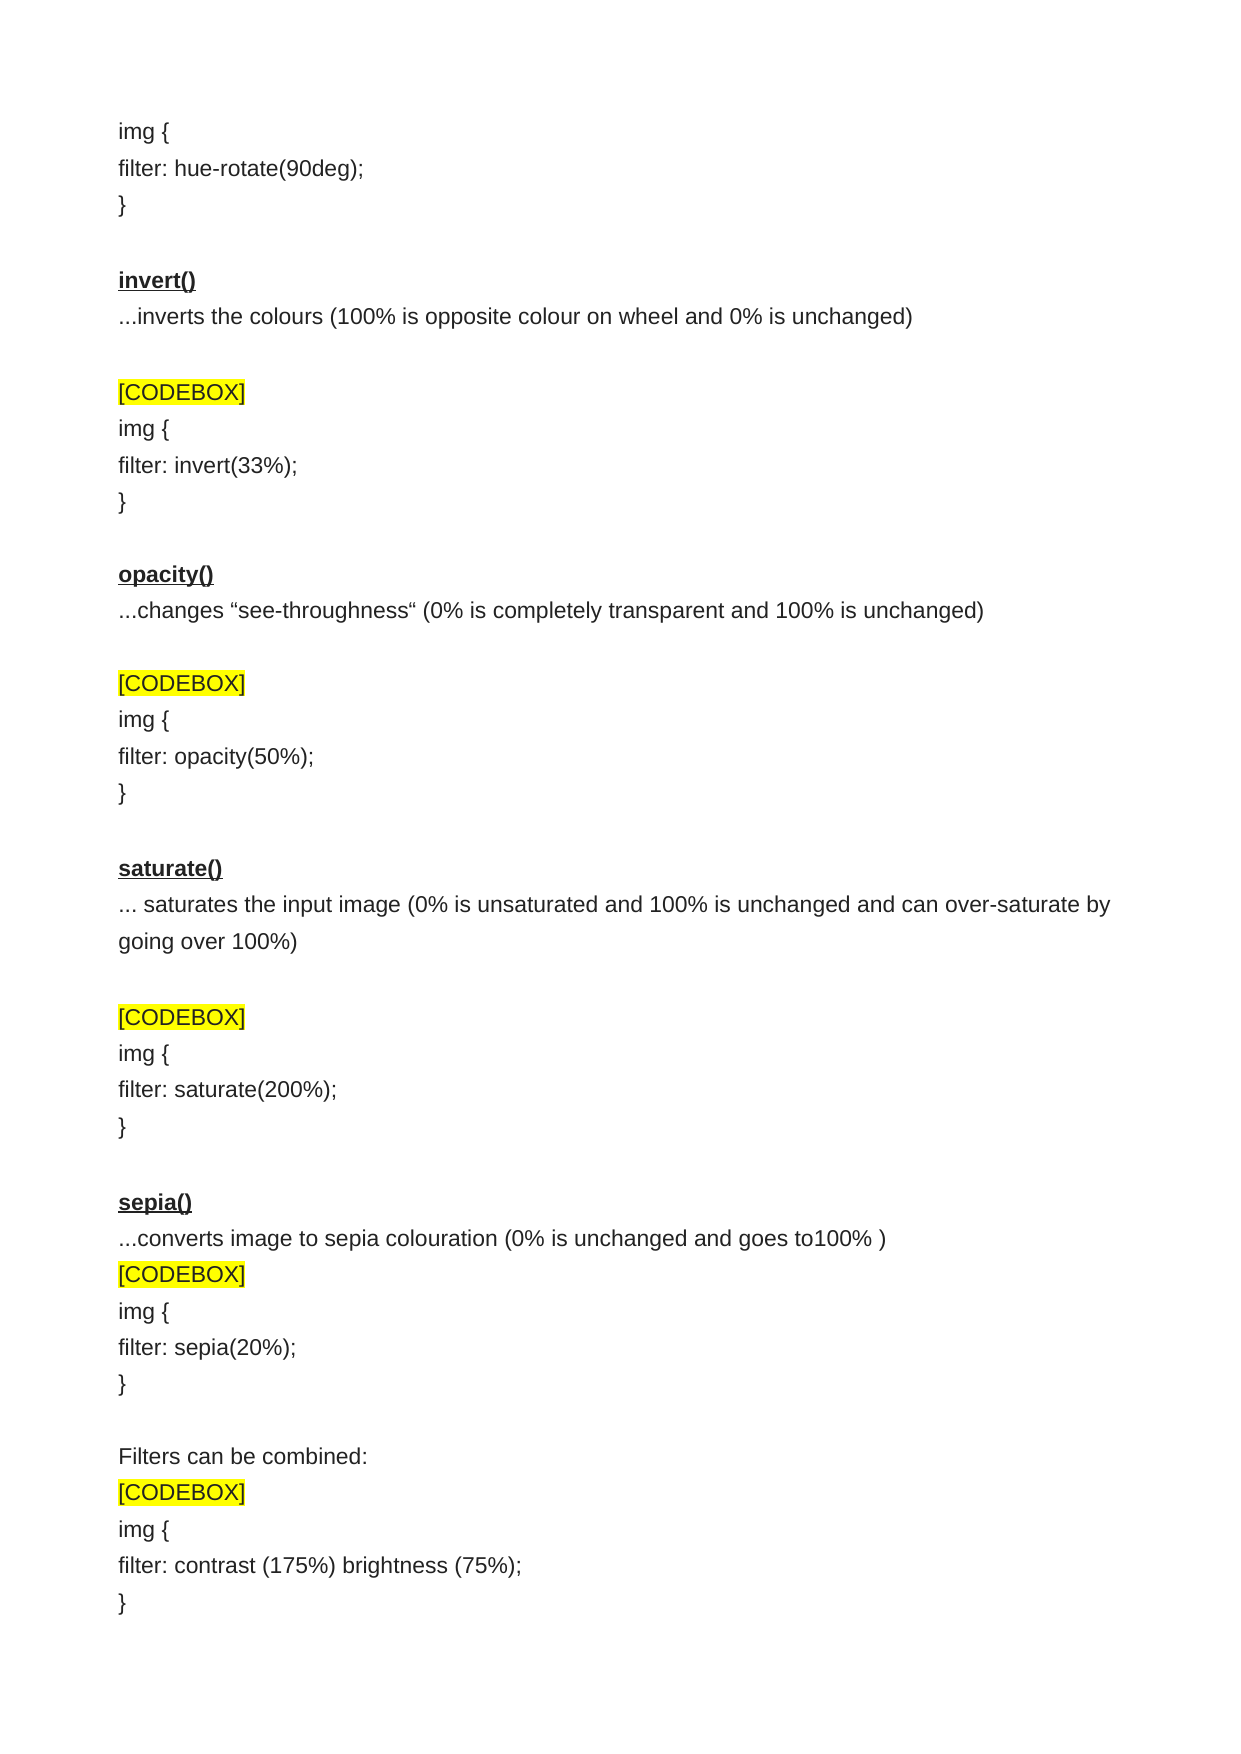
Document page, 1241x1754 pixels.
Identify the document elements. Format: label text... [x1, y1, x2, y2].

text img { [118, 415, 1122, 442]
text filter: hue-rotate(90deg); [118, 154, 1122, 181]
text } [118, 1370, 1122, 1397]
text filter: saturate(200%); [118, 1076, 1122, 1103]
text ...converts image to sepia colouration (0% is unchanged and goes to100% ) [118, 1225, 1122, 1251]
text } [118, 779, 1122, 805]
text ...inverts the colours (100% is opposite colour on wheel and 0% is unchanged) [118, 303, 1122, 329]
text } [118, 488, 1122, 514]
text [CODEBOX] [118, 1261, 1122, 1288]
text img { [118, 706, 1122, 733]
text Filters can be combined: [118, 1443, 1122, 1469]
text img { [118, 1298, 1122, 1324]
text } [118, 1588, 1122, 1615]
text ... saturates the input image (0% is unsaturated and 100% is unchanged and can over-saturate by going over 100%) [118, 891, 1122, 954]
text sepia() [118, 1188, 1122, 1215]
text } [118, 1113, 1122, 1139]
text [CODEBOX] [118, 670, 1122, 696]
text [CODEBOX] [118, 1003, 1122, 1030]
text opacity() [118, 561, 1122, 587]
text filter: sepia(20%); [118, 1334, 1122, 1360]
text filter: contrast (175%) brightness (75%); [118, 1552, 1122, 1578]
text filter: opacity(50%); [118, 743, 1122, 769]
text saturate() [118, 855, 1122, 881]
text } [118, 191, 1122, 217]
text img { [118, 1516, 1122, 1542]
text ...changes “see-throughness“ (0% is completely transparent and 100% is unchanged) [118, 597, 1122, 623]
text [CODEBOX] [118, 1479, 1122, 1506]
text invert() [118, 267, 1122, 293]
text filter: invert(33%); [118, 452, 1122, 478]
text img { [118, 118, 1122, 144]
text [CODEBOX] [118, 379, 1122, 405]
text img { [118, 1040, 1122, 1066]
